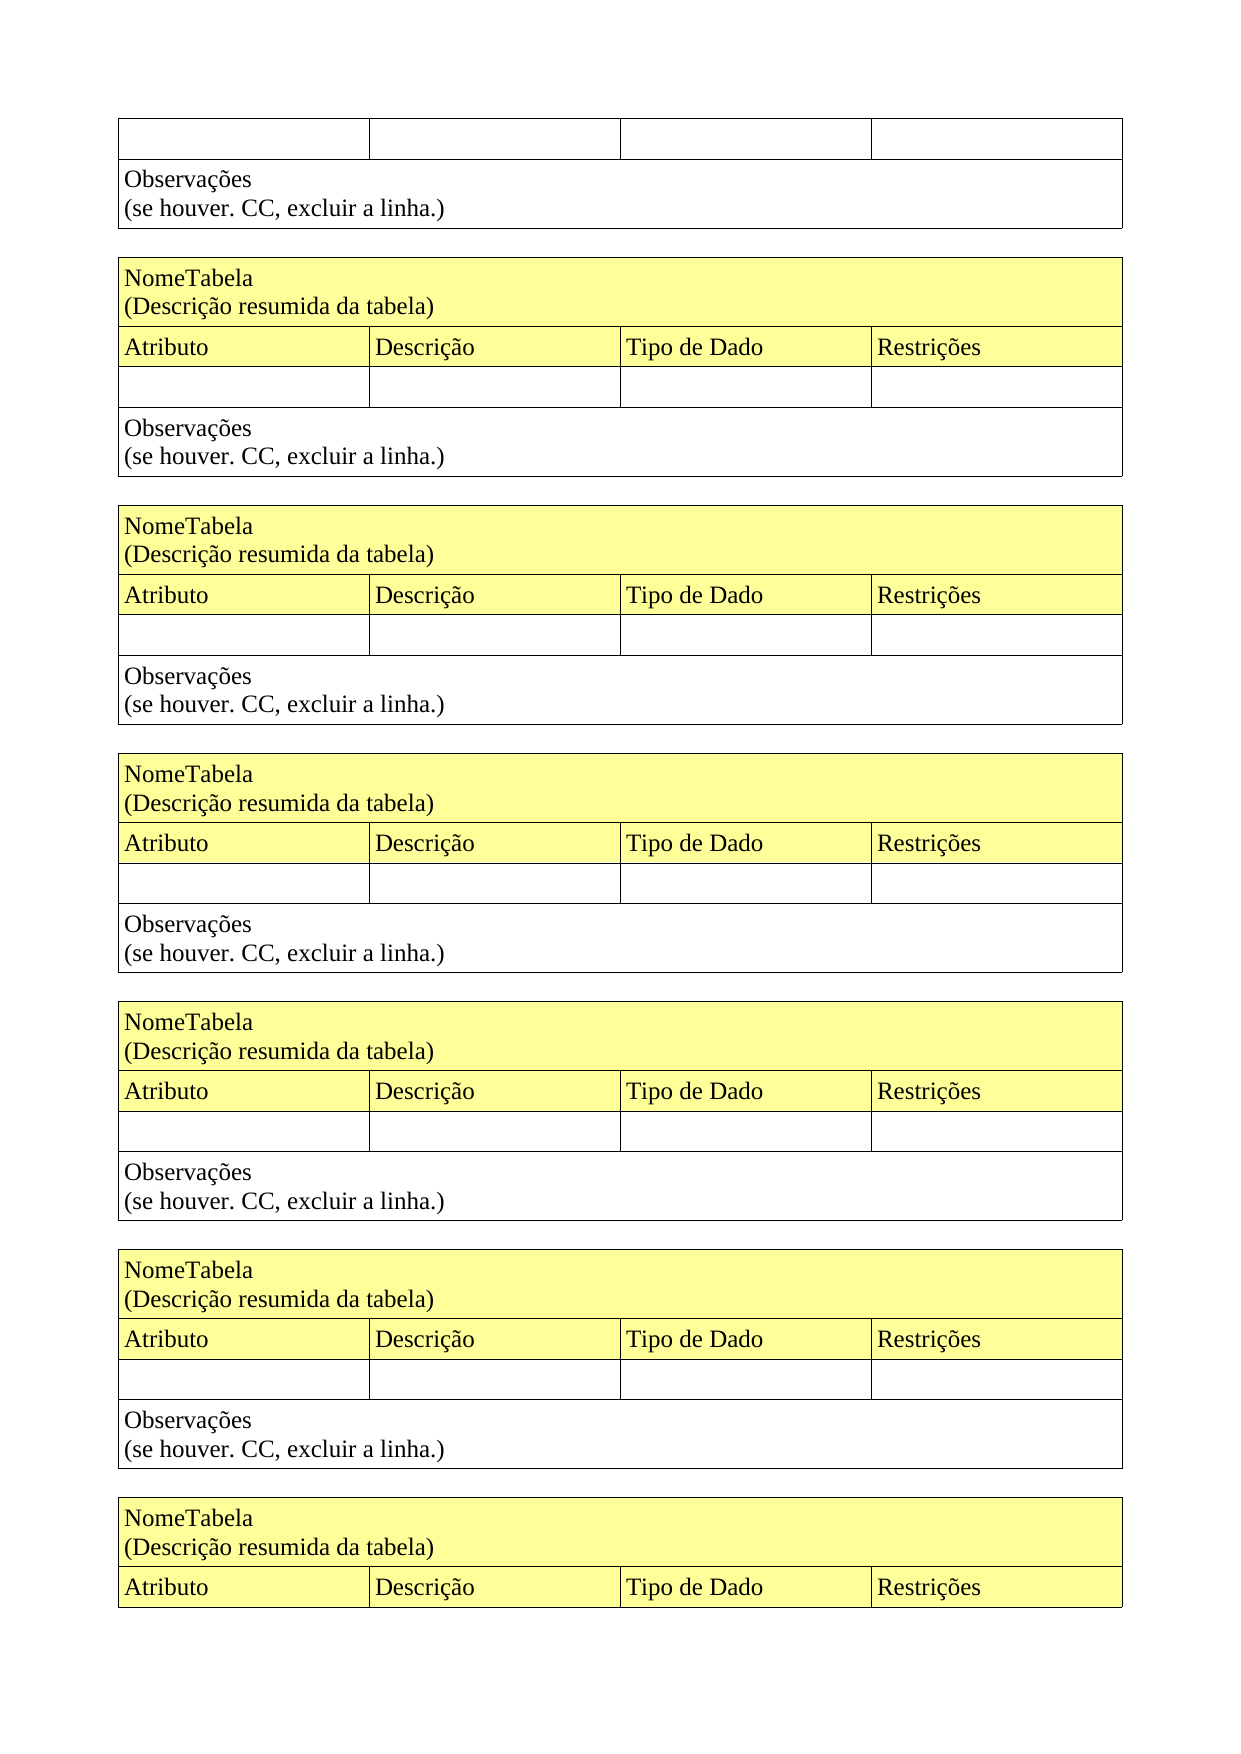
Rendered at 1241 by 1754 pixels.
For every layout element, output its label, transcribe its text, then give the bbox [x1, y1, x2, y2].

table_header NomeTabela (Descrição resumida da tabela) [119, 1002, 1122, 1070]
table_cell Tipo de Dado [621, 327, 871, 366]
table_cell [872, 615, 1122, 655]
table_cell [872, 1112, 1122, 1151]
table_cell Atributo [119, 1567, 369, 1607]
table_cell Tipo de Dado [621, 1567, 871, 1607]
table_cell [370, 1112, 620, 1151]
table_cell Tipo de Dado [621, 575, 871, 614]
table_cell Atributo [119, 575, 369, 614]
table_cell Observações (se houver. CC, excluir a linha.) [119, 1152, 1122, 1220]
table_cell [119, 1360, 369, 1399]
table_cell [370, 367, 620, 407]
table_cell [119, 864, 369, 903]
table_cell Tipo de Dado [621, 823, 871, 862]
table_cell Restrições [872, 575, 1122, 614]
table_header NomeTabela (Descrição resumida da tabela) [119, 754, 1122, 822]
table_cell [370, 615, 620, 655]
table_cell [872, 367, 1122, 407]
table_cell Tipo de Dado [621, 1071, 871, 1111]
table_cell [119, 119, 369, 158]
table_cell Restrições [872, 1071, 1122, 1111]
table_cell Observações (se houver. CC, excluir a linha.) [119, 1400, 1122, 1468]
table_header NomeTabela (Descrição resumida da tabela) [119, 506, 1122, 574]
table_cell Descrição [370, 575, 620, 614]
table_cell [119, 367, 369, 407]
table_cell Atributo [119, 823, 369, 862]
table_header NomeTabela (Descrição resumida da tabela) [119, 1250, 1122, 1318]
table_cell Descrição [370, 1567, 620, 1607]
table_cell [872, 864, 1122, 903]
table_cell [370, 119, 620, 158]
table_cell Restrições [872, 823, 1122, 862]
table_cell [370, 1360, 620, 1399]
table_cell Atributo [119, 327, 369, 366]
table_cell Observações (se houver. CC, excluir a linha.) [119, 160, 1122, 228]
table_cell Observações (se houver. CC, excluir a linha.) [119, 408, 1122, 476]
table_cell Restrições [872, 327, 1122, 366]
table_cell Atributo [119, 1319, 369, 1359]
table_cell [621, 1112, 871, 1151]
table_cell Restrições [872, 1319, 1122, 1359]
table_cell [872, 119, 1122, 158]
table_cell [119, 1112, 369, 1151]
table_header NomeTabela (Descrição resumida da tabela) [119, 258, 1122, 326]
table_cell Descrição [370, 327, 620, 366]
table_cell Descrição [370, 823, 620, 862]
table_cell [621, 1360, 871, 1399]
table_cell [370, 864, 620, 903]
table_cell [621, 119, 871, 158]
table_cell Observações (se houver. CC, excluir a linha.) [119, 904, 1122, 972]
table_cell [621, 864, 871, 903]
table_cell [872, 1360, 1122, 1399]
table_cell Descrição [370, 1319, 620, 1359]
table_cell Restrições [872, 1567, 1122, 1607]
table_header NomeTabela (Descrição resumida da tabela) [119, 1498, 1122, 1566]
table_cell Descrição [370, 1071, 620, 1111]
table_cell Tipo de Dado [621, 1319, 871, 1359]
table_cell Observações (se houver. CC, excluir a linha.) [119, 656, 1122, 724]
table_cell [621, 367, 871, 407]
table_cell Atributo [119, 1071, 369, 1111]
table_cell [119, 615, 369, 655]
table_cell [621, 615, 871, 655]
